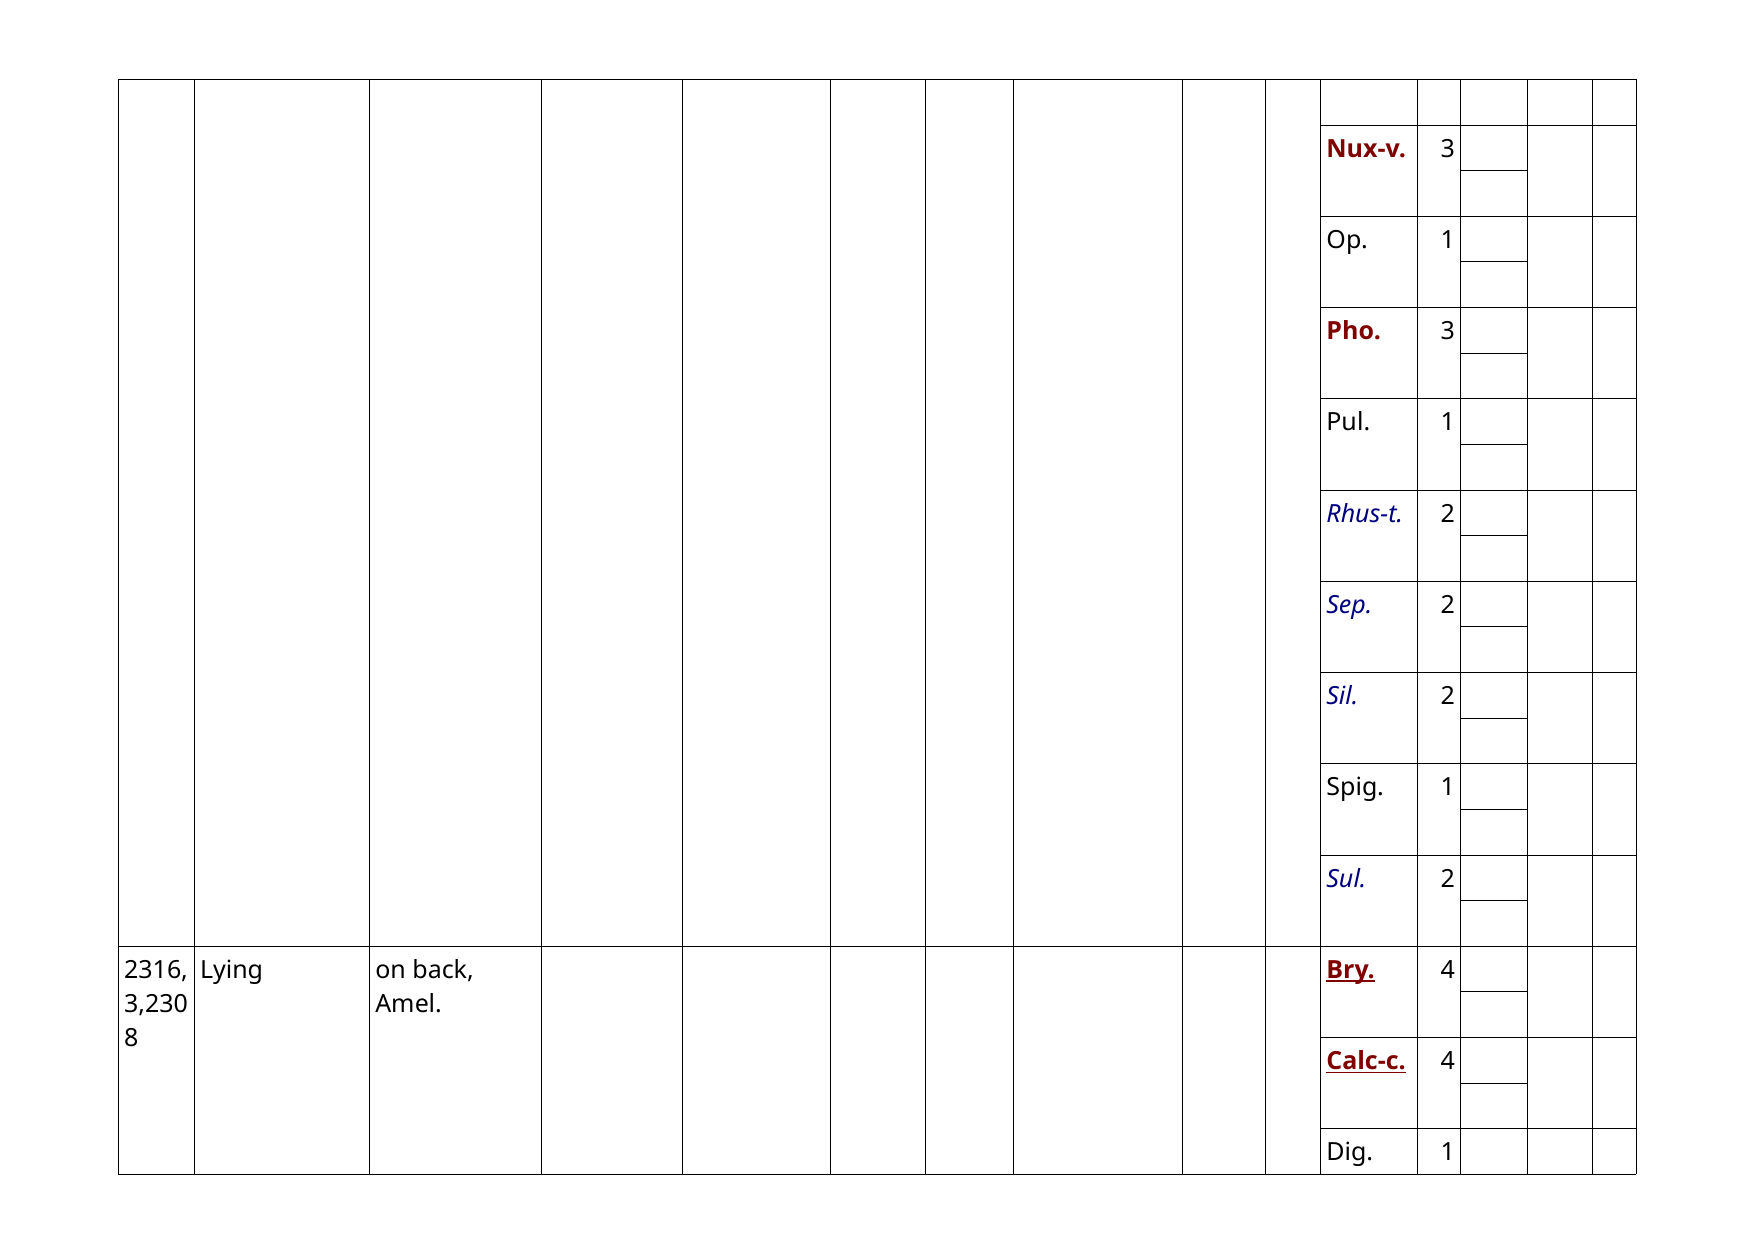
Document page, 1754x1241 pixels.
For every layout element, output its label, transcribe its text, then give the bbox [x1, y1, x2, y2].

table_cell [1593, 582, 1636, 672]
table_cell 2316,3,2308 [119, 947, 194, 1174]
table_cell 4 [1418, 1038, 1460, 1128]
table_cell [1461, 901, 1527, 946]
table_cell 3 [1418, 126, 1460, 216]
table_cell Spig. [1321, 764, 1417, 854]
table_cell [1461, 582, 1527, 626]
table_cell [1014, 947, 1182, 1174]
table_cell [1461, 399, 1527, 444]
table_cell 4 [1418, 947, 1460, 1037]
table_cell [1593, 217, 1636, 307]
table_cell Calc-c. [1321, 1038, 1417, 1128]
table_cell [370, 80, 541, 946]
table_cell [1461, 217, 1527, 261]
table_cell Sil. [1321, 673, 1417, 763]
table_cell [1461, 627, 1527, 672]
table_cell [1461, 1038, 1527, 1083]
table_cell Dig. [1321, 1129, 1417, 1174]
table_cell Op. [1321, 217, 1417, 307]
table_cell [1528, 673, 1592, 763]
table_cell [1418, 80, 1460, 124]
table_cell Rhus-t. [1321, 491, 1417, 581]
table_cell Lying [195, 947, 369, 1174]
table_cell Nux-v. [1321, 126, 1417, 216]
table_cell [1528, 764, 1592, 854]
table_cell [1014, 80, 1182, 946]
table_cell [119, 80, 194, 946]
table_cell [1593, 856, 1636, 946]
table_cell [1593, 399, 1636, 489]
table_cell 2 [1418, 673, 1460, 763]
table_cell 2 [1418, 491, 1460, 581]
table_cell [1183, 947, 1265, 1174]
table_cell [1461, 947, 1527, 991]
table_cell [926, 80, 1013, 946]
table_cell [1461, 445, 1527, 489]
table_cell [831, 80, 925, 946]
table_cell [1528, 1129, 1592, 1174]
table_cell [1528, 947, 1592, 1037]
table_cell [1321, 80, 1417, 124]
table_cell Sep. [1321, 582, 1417, 672]
table_cell [1528, 126, 1592, 216]
table_cell [1528, 217, 1592, 307]
table_cell [1461, 171, 1527, 216]
table_cell 1 [1418, 1129, 1460, 1174]
table_cell [1593, 673, 1636, 763]
table_cell [542, 947, 682, 1174]
table_cell [1461, 810, 1527, 854]
table_cell [1461, 856, 1527, 900]
table_cell [1528, 308, 1592, 398]
table_cell [1461, 1084, 1527, 1128]
table_cell [683, 947, 830, 1174]
table_cell [1266, 80, 1320, 946]
table_cell [1461, 764, 1527, 809]
table_cell [1593, 947, 1636, 1037]
table_cell [683, 80, 830, 946]
table_cell [1528, 582, 1592, 672]
table_cell [1593, 308, 1636, 398]
table_cell 2 [1418, 582, 1460, 672]
table_cell [831, 947, 925, 1174]
table_cell [1266, 947, 1320, 1174]
table_cell 2 [1418, 856, 1460, 946]
table_cell [1593, 491, 1636, 581]
table_cell [1461, 80, 1527, 124]
table_cell [1528, 1038, 1592, 1128]
table_cell [1461, 308, 1527, 353]
table_cell [542, 80, 682, 946]
table_cell [1461, 673, 1527, 718]
table_cell 1 [1418, 399, 1460, 489]
table_cell [1461, 536, 1527, 581]
table_cell [1183, 80, 1265, 946]
table_cell Pul. [1321, 399, 1417, 489]
table_cell [1593, 1038, 1636, 1128]
table_cell [1461, 1129, 1527, 1174]
table_cell [1593, 126, 1636, 216]
table_cell [1461, 126, 1527, 170]
table_cell [1461, 354, 1527, 398]
table_cell [1461, 491, 1527, 535]
table_cell [1593, 764, 1636, 854]
table_cell Pho. [1321, 308, 1417, 398]
table_cell 1 [1418, 217, 1460, 307]
table_cell [1461, 992, 1527, 1037]
table_cell 3 [1418, 308, 1460, 398]
table_cell Bry. [1321, 947, 1417, 1037]
table_cell [1528, 856, 1592, 946]
table_cell [1593, 80, 1636, 124]
table_cell [1593, 1129, 1636, 1174]
table_cell [195, 80, 369, 946]
table_cell [1528, 399, 1592, 489]
table_cell [1528, 80, 1592, 124]
table_cell on back, Amel. [370, 947, 541, 1174]
table_cell [926, 947, 1013, 1174]
table_cell [1461, 262, 1527, 307]
table_cell 1 [1418, 764, 1460, 854]
table_cell [1461, 719, 1527, 763]
table_cell [1528, 491, 1592, 581]
table_cell Sul. [1321, 856, 1417, 946]
